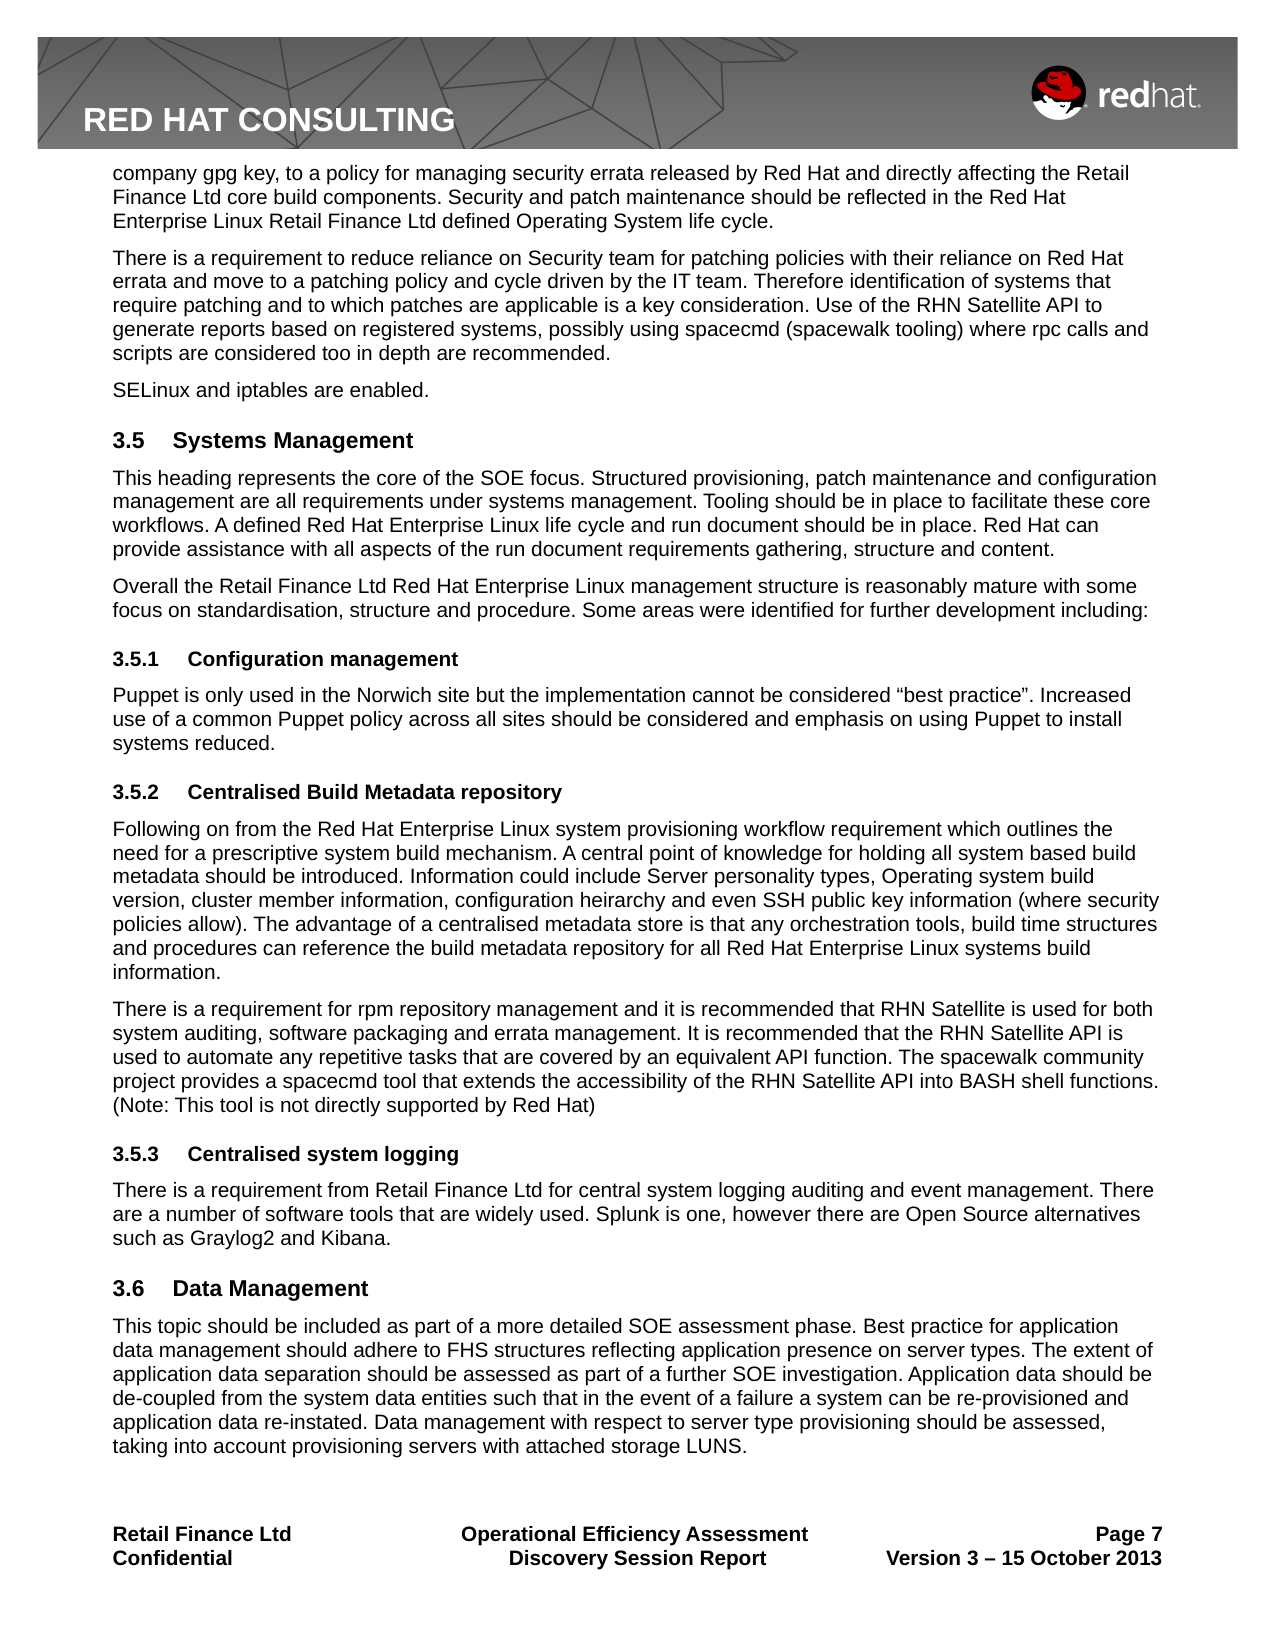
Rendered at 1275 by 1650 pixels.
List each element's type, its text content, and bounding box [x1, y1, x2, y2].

text Overall the Retail Finance Ltd Red Hat Enterprise Linux management structure is reasonably mature with some focus on standardisation, structure and procedure. Some areas were identified for further development including: [112, 574, 1162, 622]
text SELinux and iptables are enabled. [112, 378, 1162, 402]
subtitle Systems Management [112, 427, 1162, 453]
subtitle Centralised system logging [112, 1141, 1162, 1165]
text company gpg key, to a policy for managing security errata released by Red Hat and directly affecting the Retail Finance Ltd core build components. Security and patch maintenance should be reflected in the Red Hat Enterprise Linux Retail Finance Ltd defined Operating System life cycle. [112, 161, 1162, 233]
text This heading represents the core of the SOE focus. Structured provisioning, patch maintenance and configuration management are all requirements under systems management. Tooling should be in place to facilitate these core workflows. A defined Red Hat Enterprise Linux life cycle and run document should be in place. Red Hat can provide assistance with all aspects of the run document requirements gathering, structure and content. [112, 465, 1162, 561]
text This topic should be included as part of a more detailed SOE assessment phase. Best practice for application data management should adhere to FHS structures reflecting application presence on server types. The extent of application data separation should be assessed as part of a further SOE investigation. Application data should be de-coupled from the system data entities such that in the event of a failure a system can be re-provisioned and application data re-instated. Data management with respect to server type provisioning should be assessed, taking into account provisioning servers with attached storage LUNS. [112, 1314, 1162, 1457]
text There is a requirement for rpm repository management and it is recommended that RHN Satellite is used for both system auditing, software packaging and errata management. It is recommended that the RHN Satellite API is used to automate any repetitive tasks that are covered by an equivalent API function. The spacewalk community project provides a spacecmd tool that extends the accessibility of the RHN Satellite API into BASH shell functions. (Note: This tool is not directly supported by Red Hat) [112, 997, 1162, 1116]
picture [37, 37, 1238, 149]
text There is a requirement from Retail Finance Ltd for central system logging auditing and event management. There are a number of software tools that are widely used. Splunk is one, however there are Open Source alternatives such as Graylog2 and Kibana. [112, 1178, 1162, 1250]
subtitle Centralised Build Metadata repository [112, 780, 1162, 804]
text There is a requirement to reduce reliance on Security team for patching policies with their reliance on Red Hat errata and move to a patching policy and cycle driven by the IT team. Therefore identification of systems that require patching and to which patches are applicable is a key consideration. Use of the RHN Satellite API to generate reports based on registered systems, possibly using spacecmd (spacewalk tooling) where rpc calls and scripts are considered too in depth are recommended. [112, 245, 1162, 365]
text Puppet is only used in the Norwich site but the implementation cannot be considered “best practice”. Increased use of a common Puppet policy across all sites should be considered and emphasis on using Puppet to install systems reduced. [112, 683, 1162, 755]
subtitle Data Management [112, 1275, 1162, 1301]
text Following on from the Red Hat Enterprise Linux system provisioning workflow requirement which outlines the need for a prescriptive system build mechanism. A central point of knowledge for holding all system based build metadata should be introduced. Information could include Server personality types, Operating system build version, cluster member information, configuration heirarchy and even SSH public key information (where security policies allow). The advantage of a centralised metadata store is that any orchestration tools, build time structures and procedures can reference the build metadata repository for all Red Hat Enterprise Linux systems build information. [112, 816, 1162, 984]
subtitle Configuration management [112, 647, 1162, 671]
